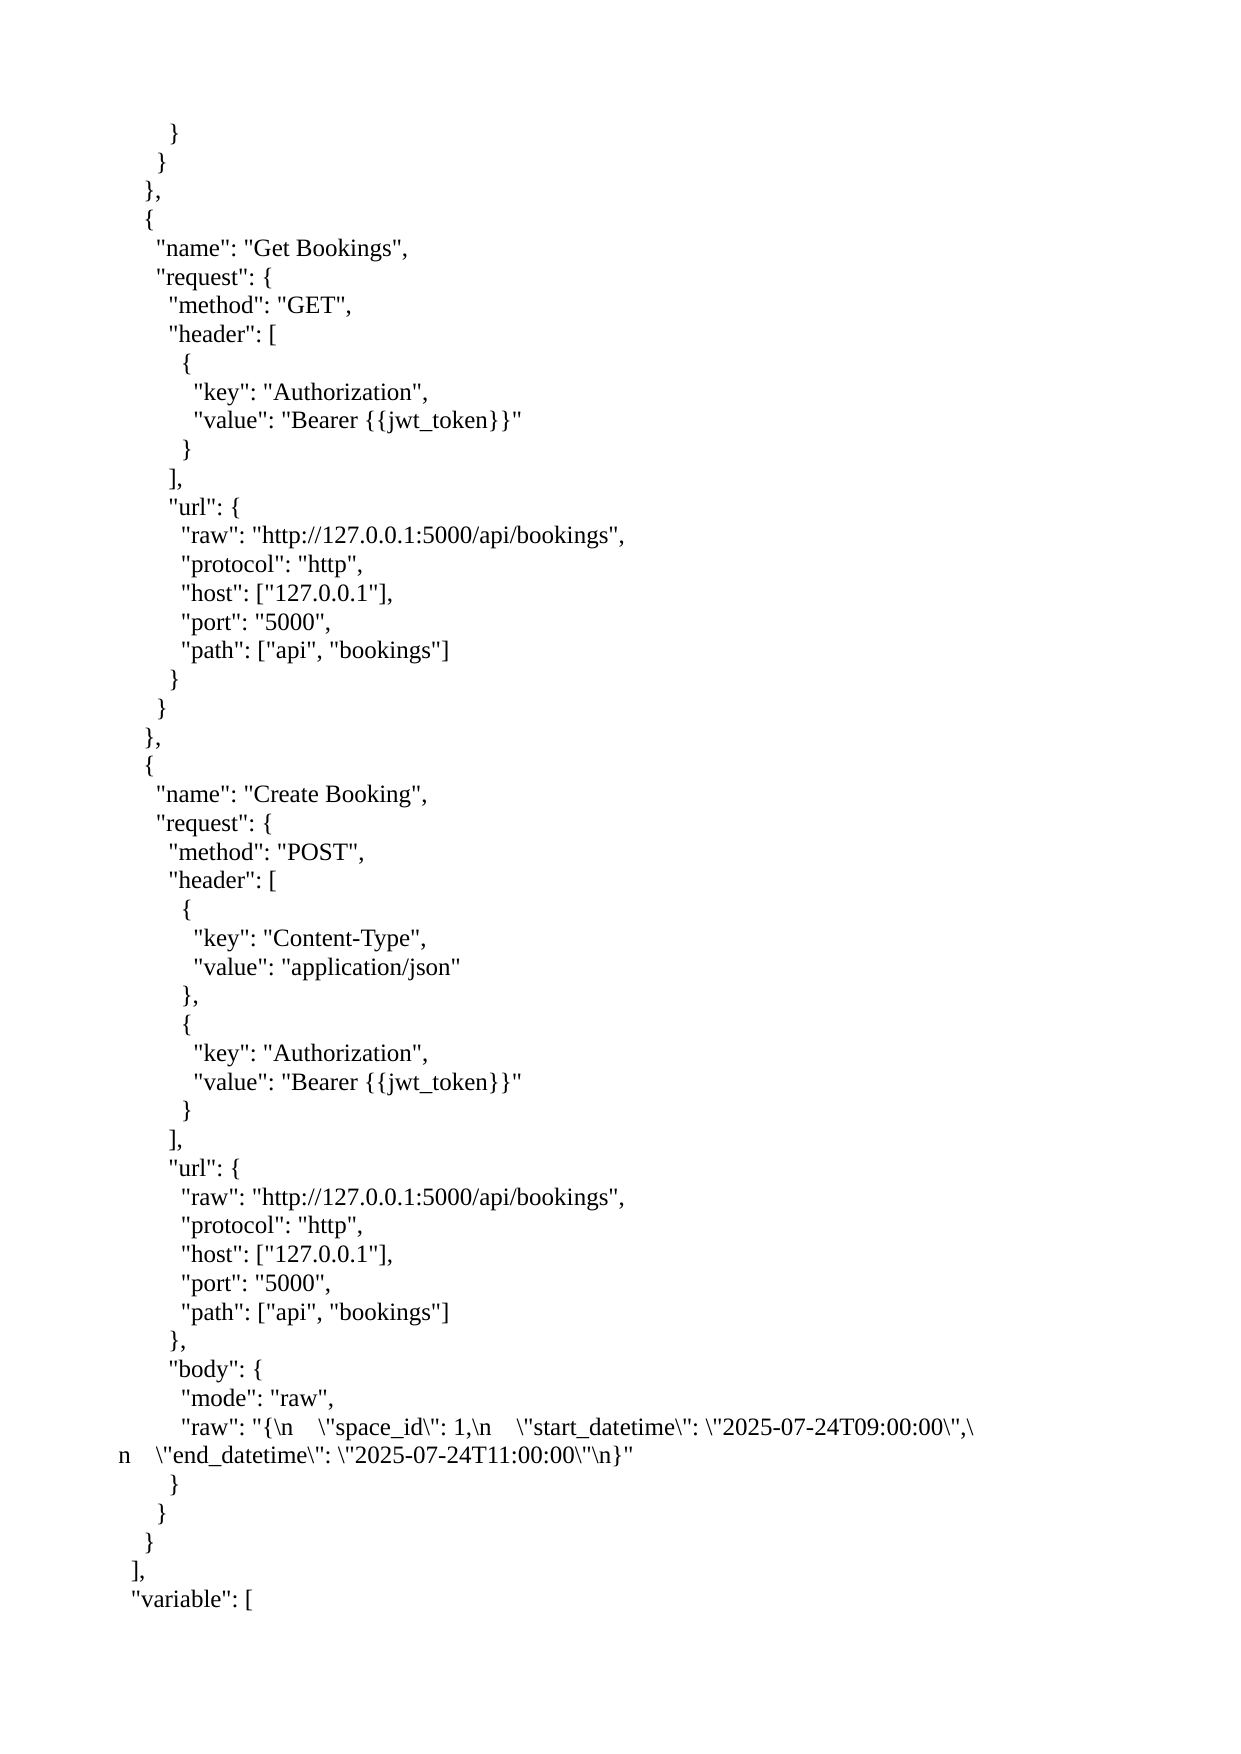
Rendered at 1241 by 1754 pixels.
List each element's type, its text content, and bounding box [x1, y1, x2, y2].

text "value": "Bearer {{jwt_token}}" [118, 406, 1122, 434]
text }, [118, 176, 1122, 204]
text "header": [ [118, 866, 1122, 894]
text ], [118, 1556, 1122, 1584]
text "value": "Bearer {{jwt_token}}" [118, 1067, 1122, 1096]
text } [118, 1498, 1122, 1527]
text ], [118, 463, 1122, 492]
text { [118, 751, 1122, 779]
text "body": { [118, 1354, 1122, 1383]
text { [118, 204, 1122, 233]
text } [118, 147, 1122, 176]
text "name": "Create Booking", [118, 779, 1122, 808]
text "raw": "http://127.0.0.1:5000/api/bookings", [118, 521, 1122, 549]
text "url": { [118, 1153, 1122, 1182]
text "key": "Content-Type", [118, 923, 1122, 952]
text "key": "Authorization", [118, 377, 1122, 406]
text { [118, 1009, 1122, 1038]
text } [118, 1469, 1122, 1498]
text }, [118, 722, 1122, 751]
text } [118, 434, 1122, 463]
text "header": [ [118, 319, 1122, 348]
text "variable": [ [118, 1584, 1122, 1613]
text "request": { [118, 808, 1122, 837]
text "path": ["api", "bookings"] [118, 636, 1122, 664]
text } [118, 1096, 1122, 1124]
text } [118, 693, 1122, 722]
text } [118, 664, 1122, 693]
text }, [118, 981, 1122, 1009]
text "method": "POST", [118, 837, 1122, 866]
text "request": { [118, 262, 1122, 291]
text "name": "Get Bookings", [118, 233, 1122, 262]
text } [118, 1527, 1122, 1556]
text "host": ["127.0.0.1"], [118, 1239, 1122, 1268]
text "mode": "raw", [118, 1383, 1122, 1412]
text "raw": "{\n \"space_id\": 1,\n \"start_datetime\": \"2025-07-24T09:00:00\",\n \"end_datetime\": \"2025-07-24T11:00:00\"\n}" [118, 1412, 1122, 1469]
text "raw": "http://127.0.0.1:5000/api/bookings", [118, 1182, 1122, 1211]
text "host": ["127.0.0.1"], [118, 578, 1122, 607]
text "value": "application/json" [118, 952, 1122, 981]
text "url": { [118, 492, 1122, 521]
text "protocol": "http", [118, 1211, 1122, 1239]
text "port": "5000", [118, 607, 1122, 636]
text } [118, 118, 1122, 147]
text }, [118, 1326, 1122, 1354]
text "protocol": "http", [118, 549, 1122, 578]
text { [118, 894, 1122, 923]
text "path": ["api", "bookings"] [118, 1297, 1122, 1326]
text { [118, 348, 1122, 377]
text ], [118, 1124, 1122, 1153]
text "key": "Authorization", [118, 1038, 1122, 1067]
text "method": "GET", [118, 291, 1122, 319]
text "port": "5000", [118, 1268, 1122, 1297]
